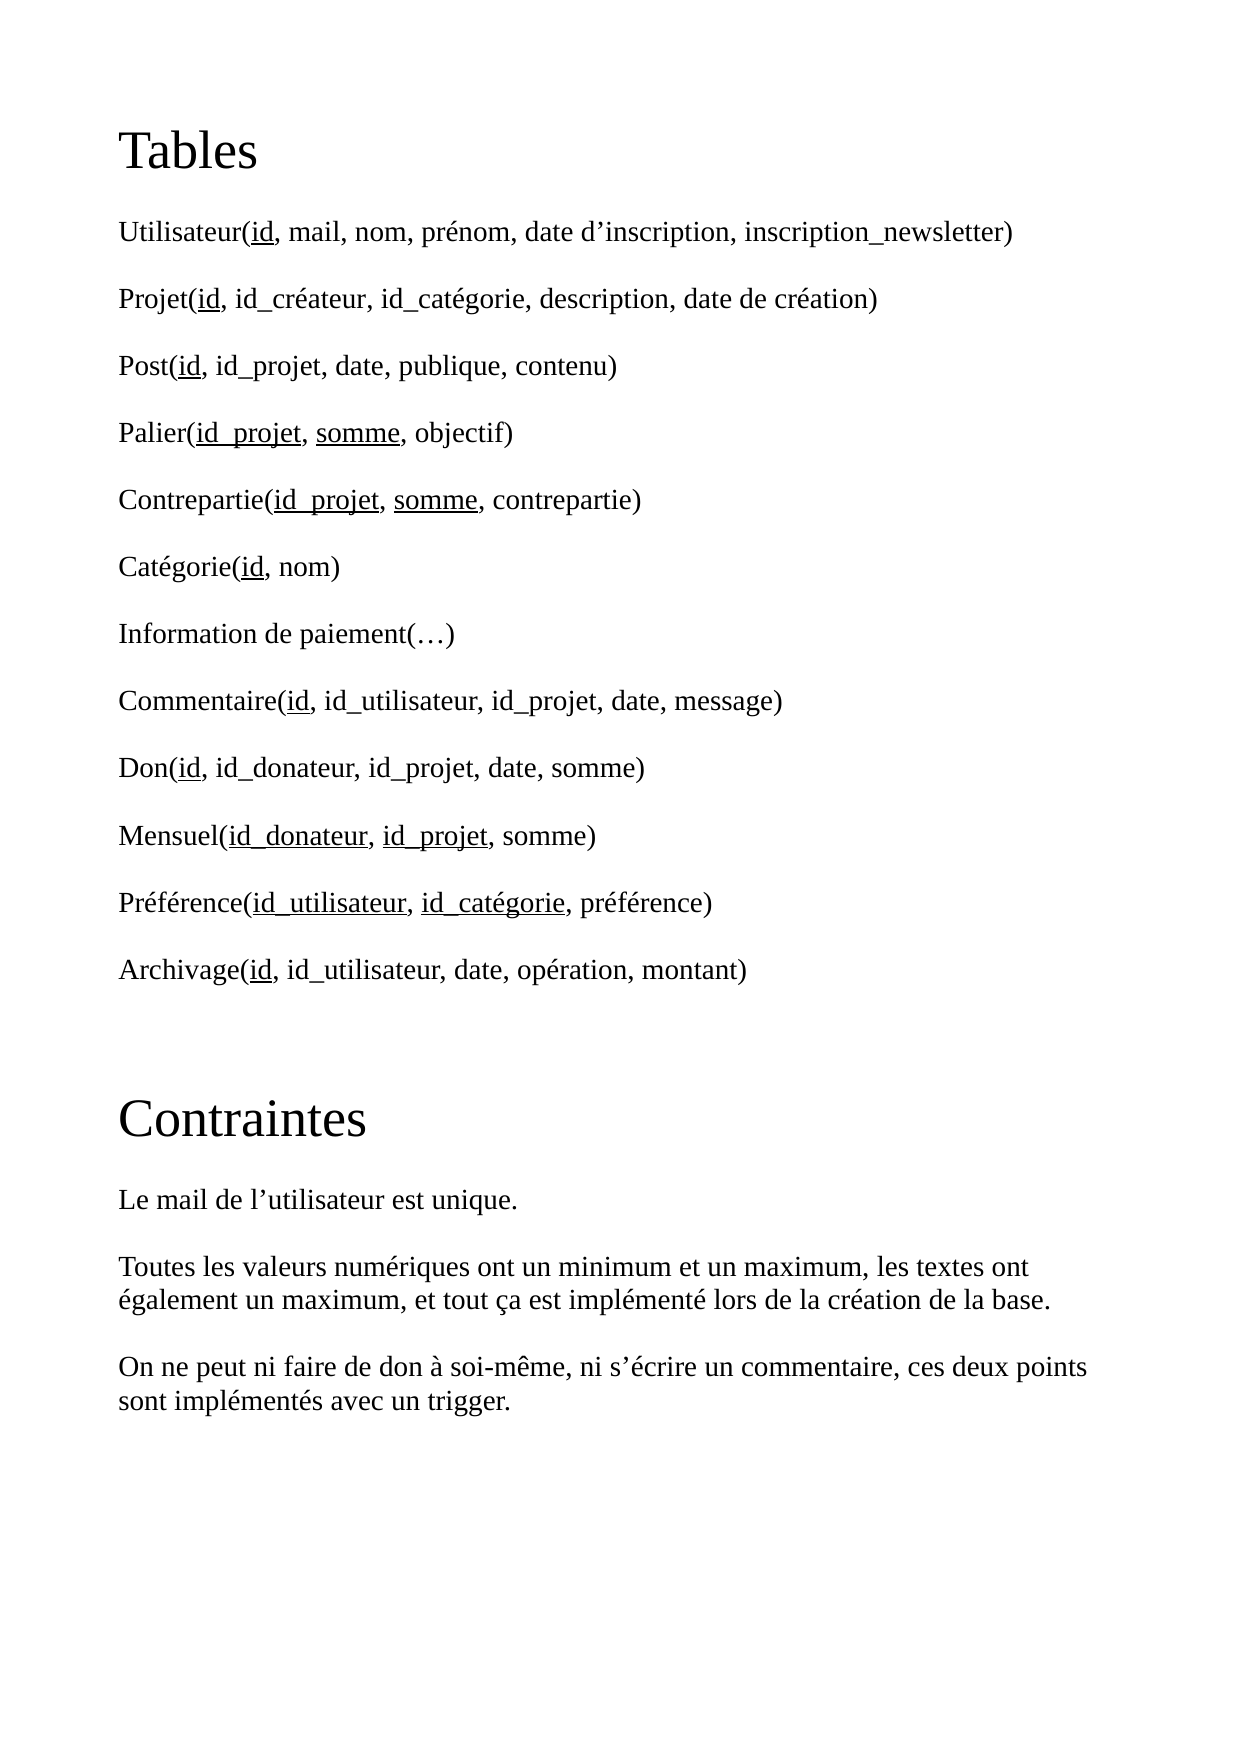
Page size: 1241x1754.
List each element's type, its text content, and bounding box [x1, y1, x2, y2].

text Contraintes [118, 1086, 1122, 1148]
text Commentaire(id, id_utilisateur, id_projet, date, message) [118, 683, 1122, 717]
text Projet(id, id_créateur, id_catégorie, description, date de création) [118, 281, 1122, 314]
text Toutes les valeurs numériques ont un minimum et un maximum, les textes ont également un maximum, et tout ça est implémenté lors de la création de la base. [118, 1249, 1122, 1316]
text Post(id, id_projet, date, publique, contenu) [118, 348, 1122, 382]
text Contrepartie(id_projet, somme, contrepartie) [118, 482, 1122, 516]
text Mensuel(id_donateur, id_projet, somme) [118, 818, 1122, 851]
text Utilisateur(id, mail, nom, prénom, date d’inscription, inscription_newsletter) [118, 214, 1122, 247]
text Don(id, id_donateur, id_projet, date, somme) [118, 751, 1122, 784]
text Archivage(id, id_utilisateur, date, opération, montant) [118, 952, 1122, 985]
text Tables [118, 118, 1122, 180]
text Préférence(id_utilisateur, id_catégorie, préférence) [118, 885, 1122, 918]
text Le mail de l’utilisateur est unique. [118, 1182, 1122, 1215]
text Palier(id_projet, somme, objectif) [118, 415, 1122, 449]
text On ne peut ni faire de don à soi-même, ni s’écrire un commentaire, ces deux points sont implémentés avec un trigger. [118, 1349, 1122, 1417]
text Catégorie(id, nom) [118, 549, 1122, 583]
text Information de paiement(…) [118, 616, 1122, 650]
